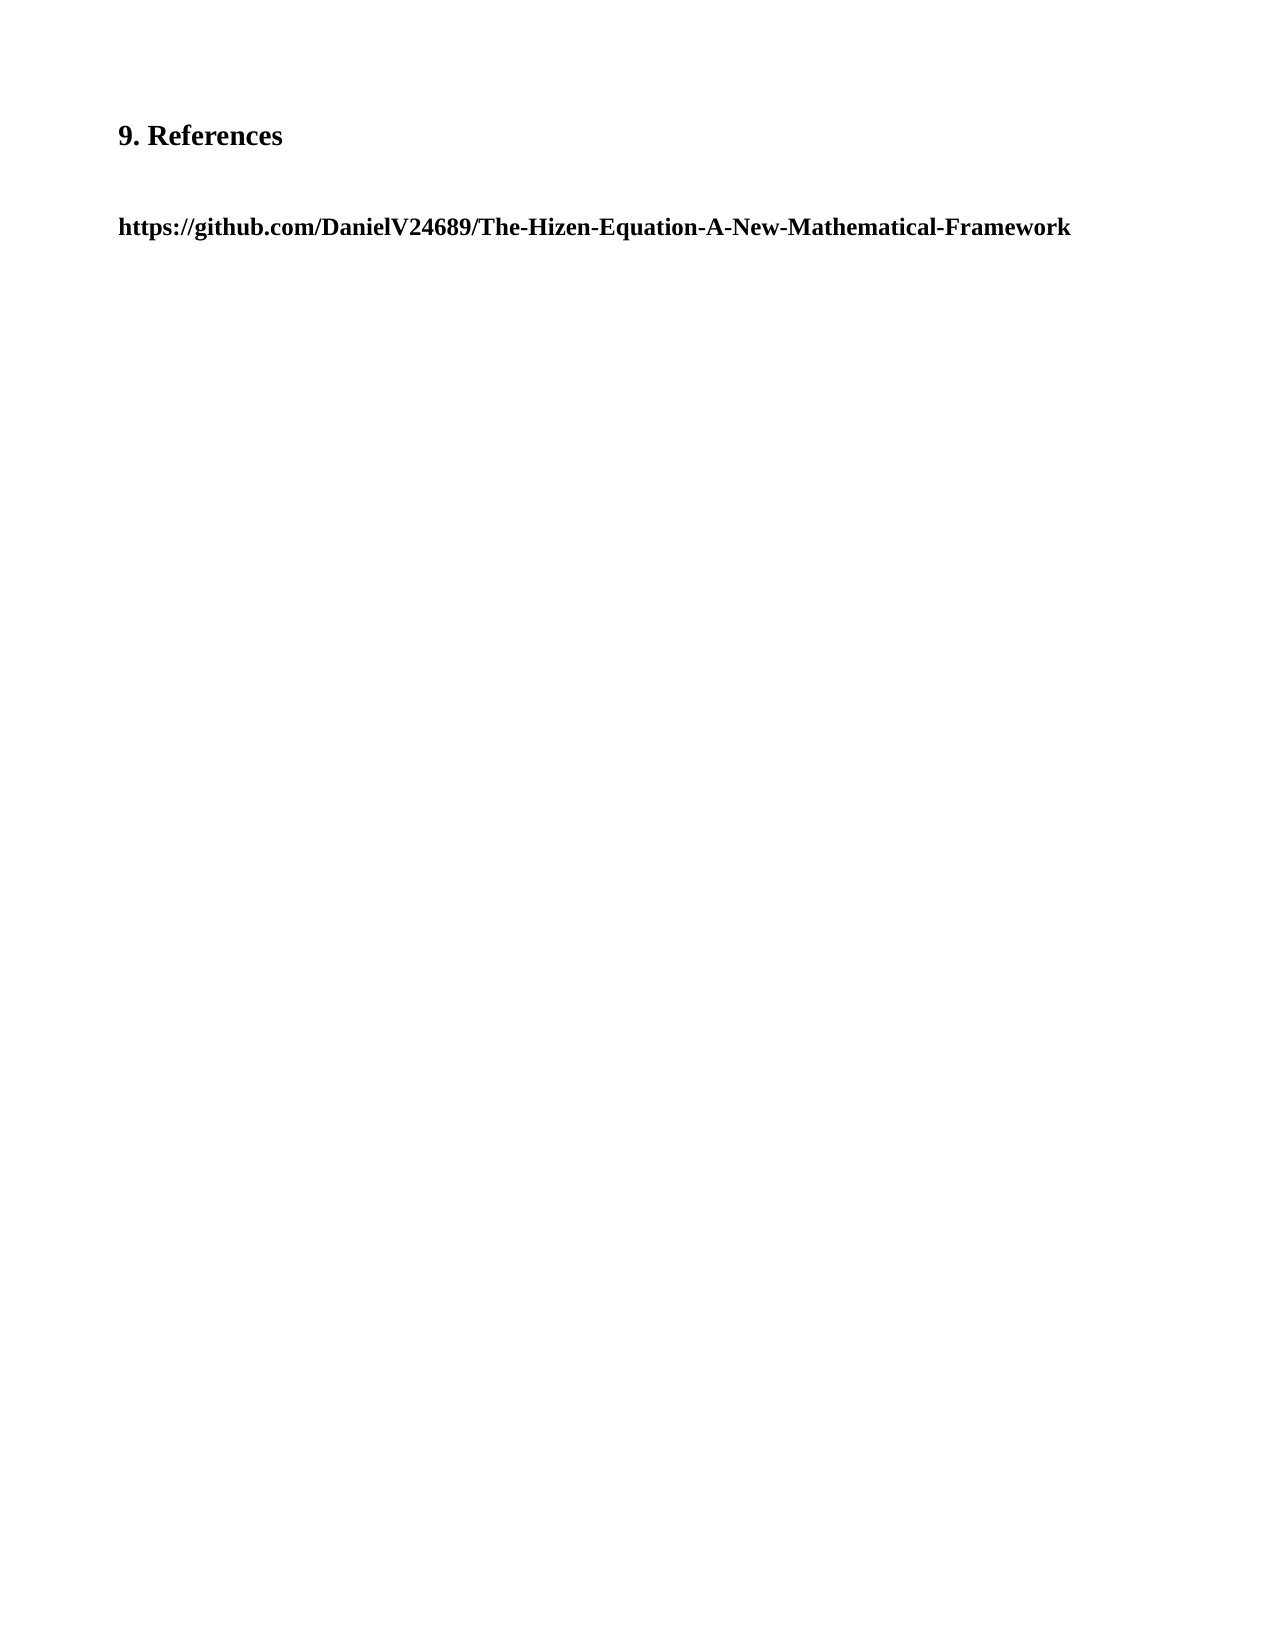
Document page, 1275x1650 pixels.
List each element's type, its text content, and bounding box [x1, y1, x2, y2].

text https://github.com/DanielV24689/The-Hizen-Equation-A-New-Mathematical-Framework [118, 212, 1157, 241]
subtitle 9. References [118, 118, 1157, 152]
